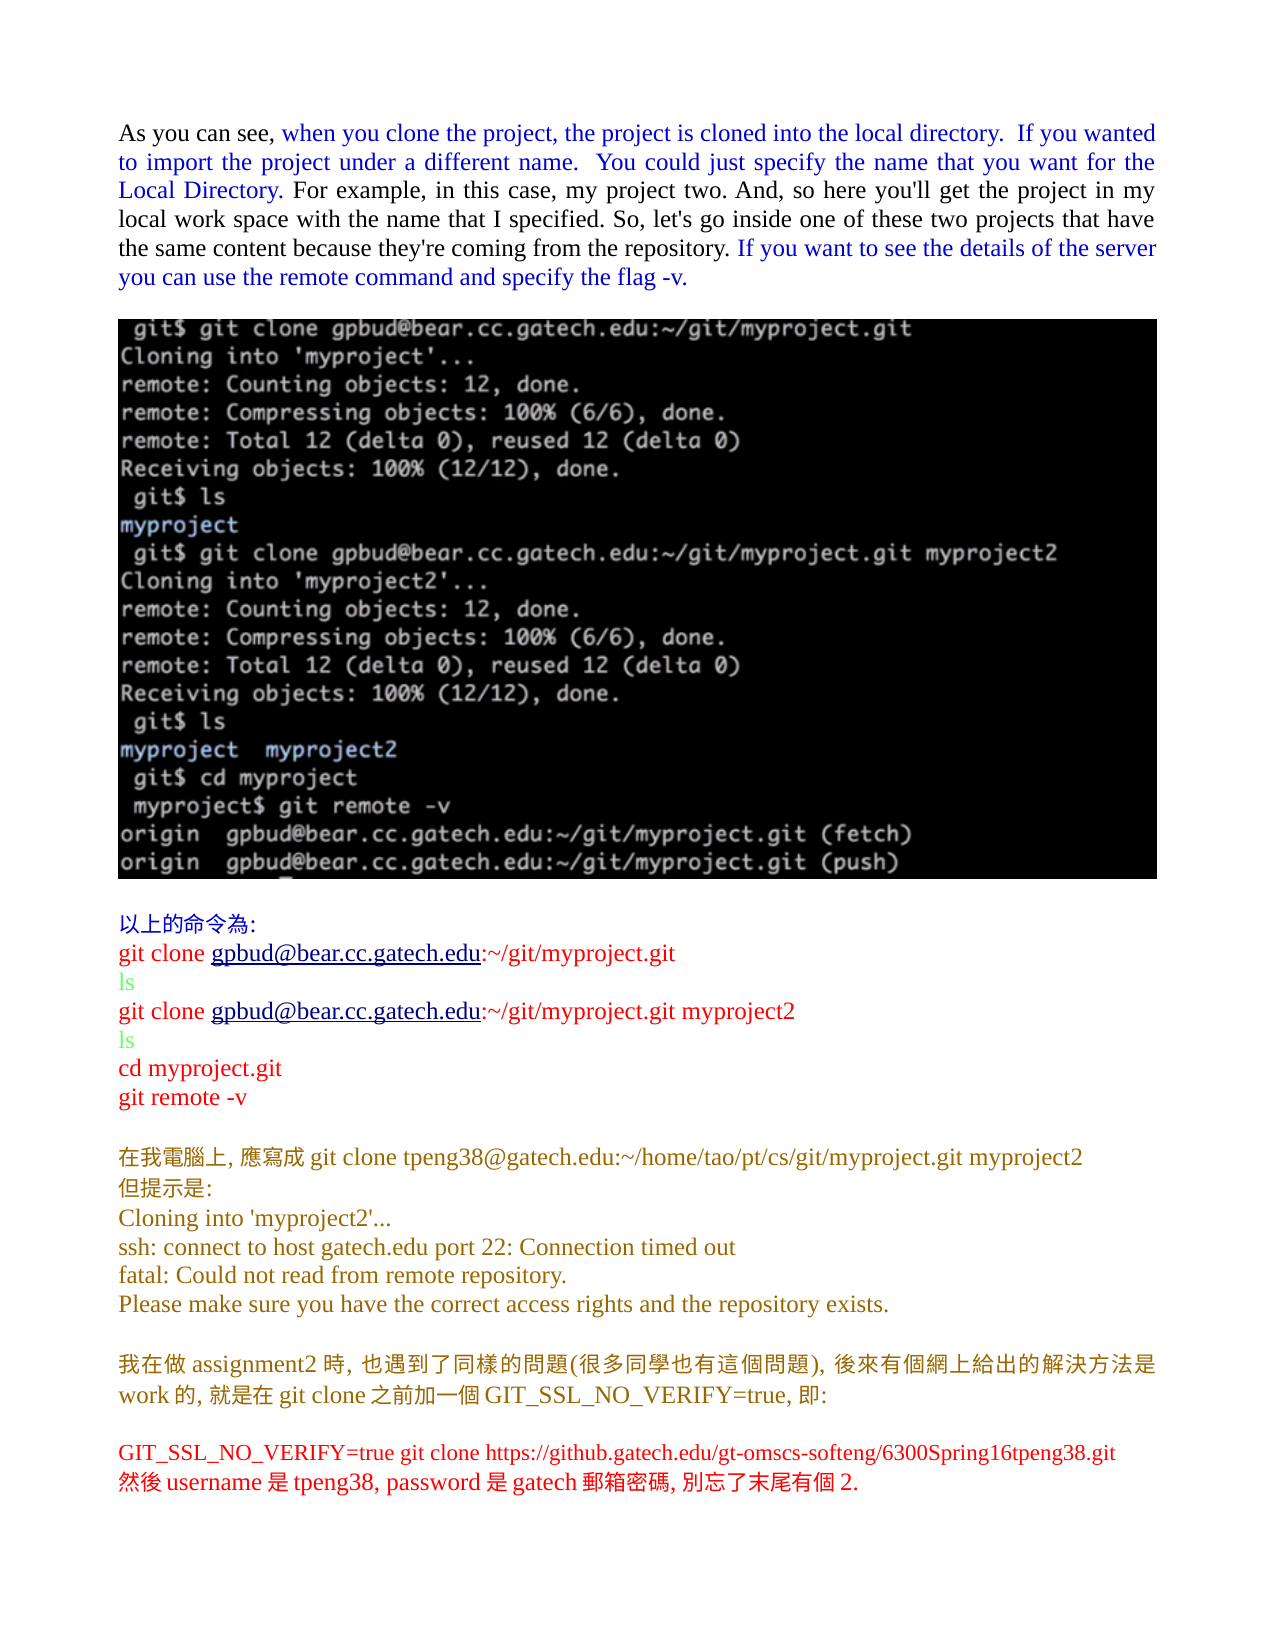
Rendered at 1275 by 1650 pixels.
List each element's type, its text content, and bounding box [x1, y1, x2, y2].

text 以上的命令為: [118, 907, 1157, 938]
text Please make sure you have the correct access rights and the repository exists. [118, 1289, 1157, 1318]
text cd myproject.git [118, 1053, 1157, 1082]
text ls [118, 967, 1157, 996]
text fatal: Could not read from remote repository. [118, 1261, 1157, 1289]
text 在我電腦上, 應寫成git clone tpeng38@gatech.edu:~/home/tao/pt/cs/git/myproject.git myproject2 [118, 1140, 1157, 1171]
text git clone gpbud@bear.cc.gatech.edu:~/git/myproject.git myproject2 [118, 996, 1157, 1025]
text git clone gpbud@bear.cc.gatech.edu:~/git/myproject.git [118, 938, 1157, 967]
text ssh: connect to host gatech.edu port 22: Connection timed out [118, 1232, 1157, 1261]
text Cloning into 'myproject2'... [118, 1203, 1157, 1232]
picture [118, 319, 1157, 879]
text As you can see, when you clone the project, the project is cloned into the local directory. If you wanted to import the project under a different name. You could just specify the name that you want for the Local Directory. For example, in this case, my project two. And, so here you'll get the project in my local work space with the name that I specified. So, let's go inside one of these two projects that have the same content because they're coming from the repository. If you want to see the details of the server you can use the remote command and specify the flag -v. [118, 118, 1157, 291]
text 我在做assignment2時, 也遇到了同樣的問題(很多同學也有這個問題), 後來有個網上給出的解決方法是work的, 就是在git clone之前加一個GIT_SSL_NO_VERIFY=true, 即: [118, 1347, 1157, 1410]
text ls [118, 1025, 1157, 1053]
text git remote -v [118, 1082, 1157, 1111]
text 但提示是: [118, 1171, 1157, 1203]
text GIT_SSL_NO_VERIFY=true git clone https://github.gatech.edu/gt-omscs-softeng/6300Spring16tpeng38.git [118, 1439, 1157, 1465]
text 然後username是tpeng38, password是gatech郵箱密碼, 別忘了末尾有個2. [118, 1465, 1157, 1497]
